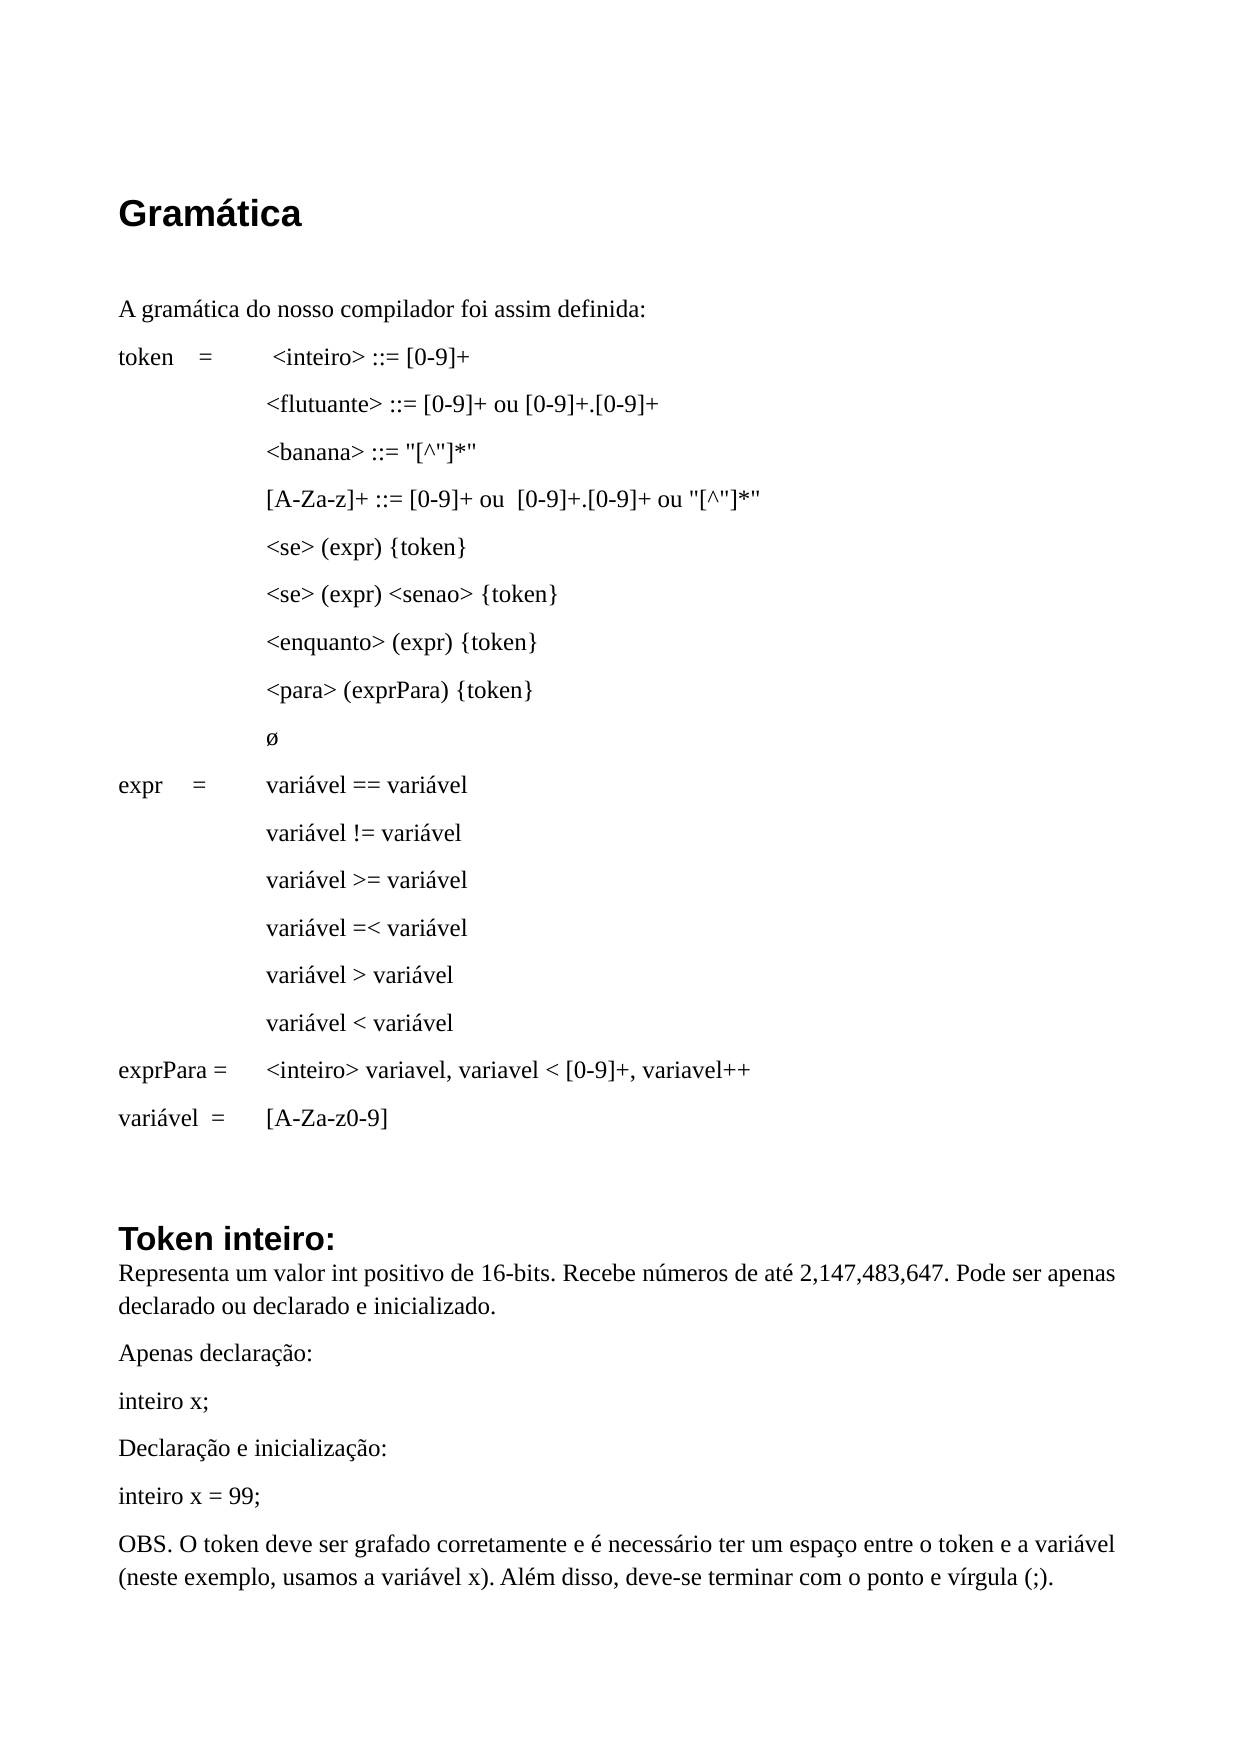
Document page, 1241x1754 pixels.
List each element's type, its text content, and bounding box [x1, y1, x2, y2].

text variável < variável [118, 1008, 1122, 1037]
text [A-Za-z]+ ::= [0-9]+ ou [0-9]+.[0-9]+ ou "[^"]*" [118, 484, 1122, 513]
text A gramática do nosso compilador foi assim definida: [118, 294, 1122, 323]
subtitle Gramática [118, 191, 1122, 234]
text <flutuante> ::= [0-9]+ ou [0-9]+.[0-9]+ [118, 389, 1122, 418]
text <se> (expr) <senao> {token} [118, 579, 1122, 608]
subtitle Token inteiro: [118, 1219, 1122, 1258]
text inteiro x = 99; [118, 1481, 1122, 1510]
text <banana> ::= "[^"]*" [118, 437, 1122, 466]
text exprPara = <inteiro> variavel, variavel < [0-9]+, variavel++ [118, 1056, 1122, 1084]
text variável =< variável [118, 913, 1122, 942]
text Apenas declaração: [118, 1338, 1122, 1367]
text expr = variável == variável [118, 770, 1122, 799]
text variável = [A-Za-z0-9] [118, 1103, 1122, 1132]
text <para> (exprPara) {token} [118, 675, 1122, 703]
text <enquanto> (expr) {token} [118, 627, 1122, 656]
text variável != variável [118, 818, 1122, 846]
text token = <inteiro> ::= [0-9]+ [118, 342, 1122, 370]
text variável > variável [118, 960, 1122, 989]
text <se> (expr) {token} [118, 532, 1122, 561]
text inteiro x; [118, 1386, 1122, 1415]
text Representa um valor int positivo de 16-bits. Recebe números de até 2,147,483,647. Pode ser apenas declarado ou declarado e inicializado. [118, 1258, 1122, 1319]
text OBS. O token deve ser grafado corretamente e é necessário ter um espaço entre o token e a variável (neste exemplo, usamos a variável x). Além disso, deve-se terminar com o ponto e vírgula (;). [118, 1529, 1122, 1591]
text Declaração e inicialização: [118, 1433, 1122, 1462]
text ø [118, 722, 1122, 751]
text variável >= variável [118, 865, 1122, 894]
